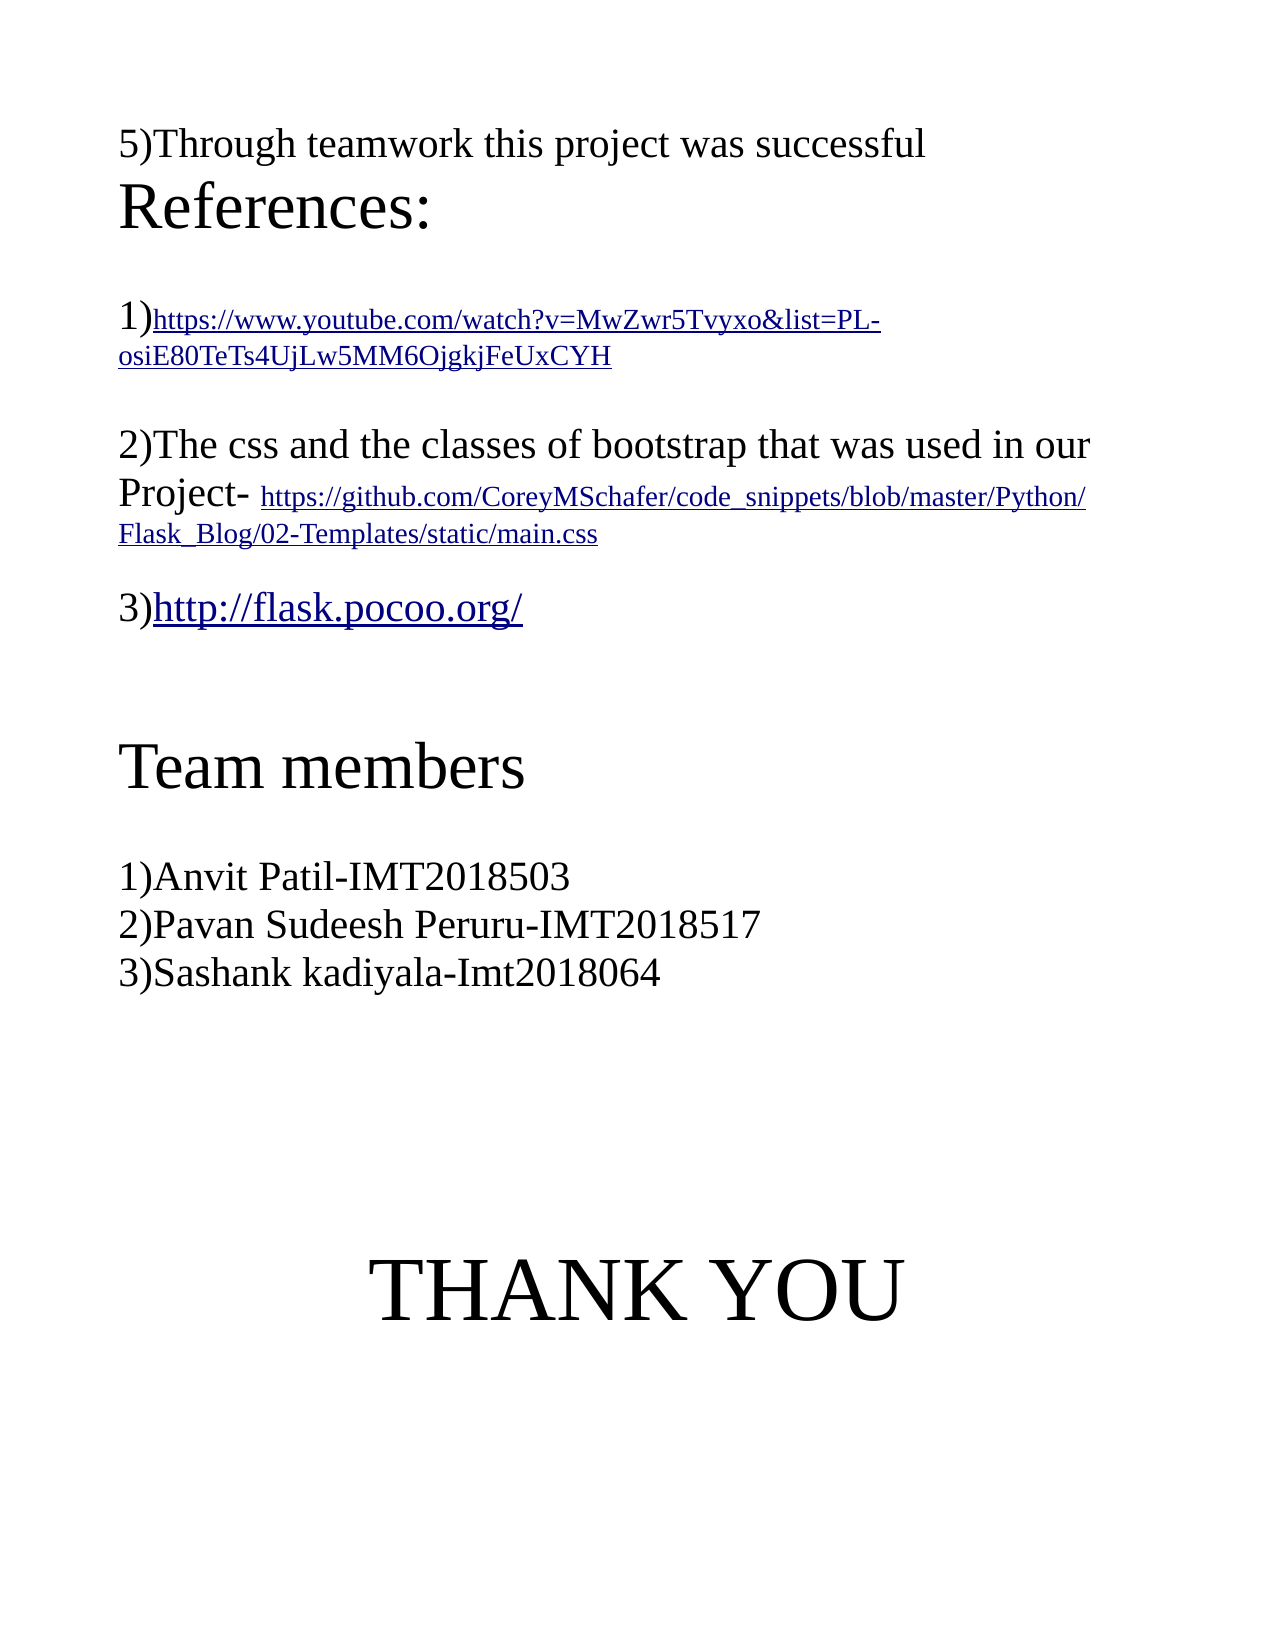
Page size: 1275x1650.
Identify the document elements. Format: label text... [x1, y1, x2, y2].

text 2)The css and the classes of bootstrap that was used in our Project- https://github.com/CoreyMSchafer/code_snippets/blob/master/Python/Flask_Blog/02-Templates/static/main.css [118, 420, 1157, 549]
text Team members [118, 727, 1157, 803]
text 5)Through teamwork this project was successful [118, 118, 1157, 166]
text 2)Pavan Sudeesh Peruru-IMT2018517 [118, 899, 1157, 947]
text THANK YOU [118, 1234, 1157, 1340]
text 3)Sashank kadiyala-Imt2018064 [118, 947, 1157, 995]
text References: [118, 166, 1157, 243]
text 1)https://www.youtube.com/watch?v=MwZwr5Tvyxo&list=PL-osiE80TeTs4UjLw5MM6OjgkjFeUxCYH [118, 291, 1157, 372]
text 3)http://flask.pocoo.org/ [118, 583, 1157, 631]
text 1)Anvit Patil-IMT2018503 [118, 851, 1157, 899]
